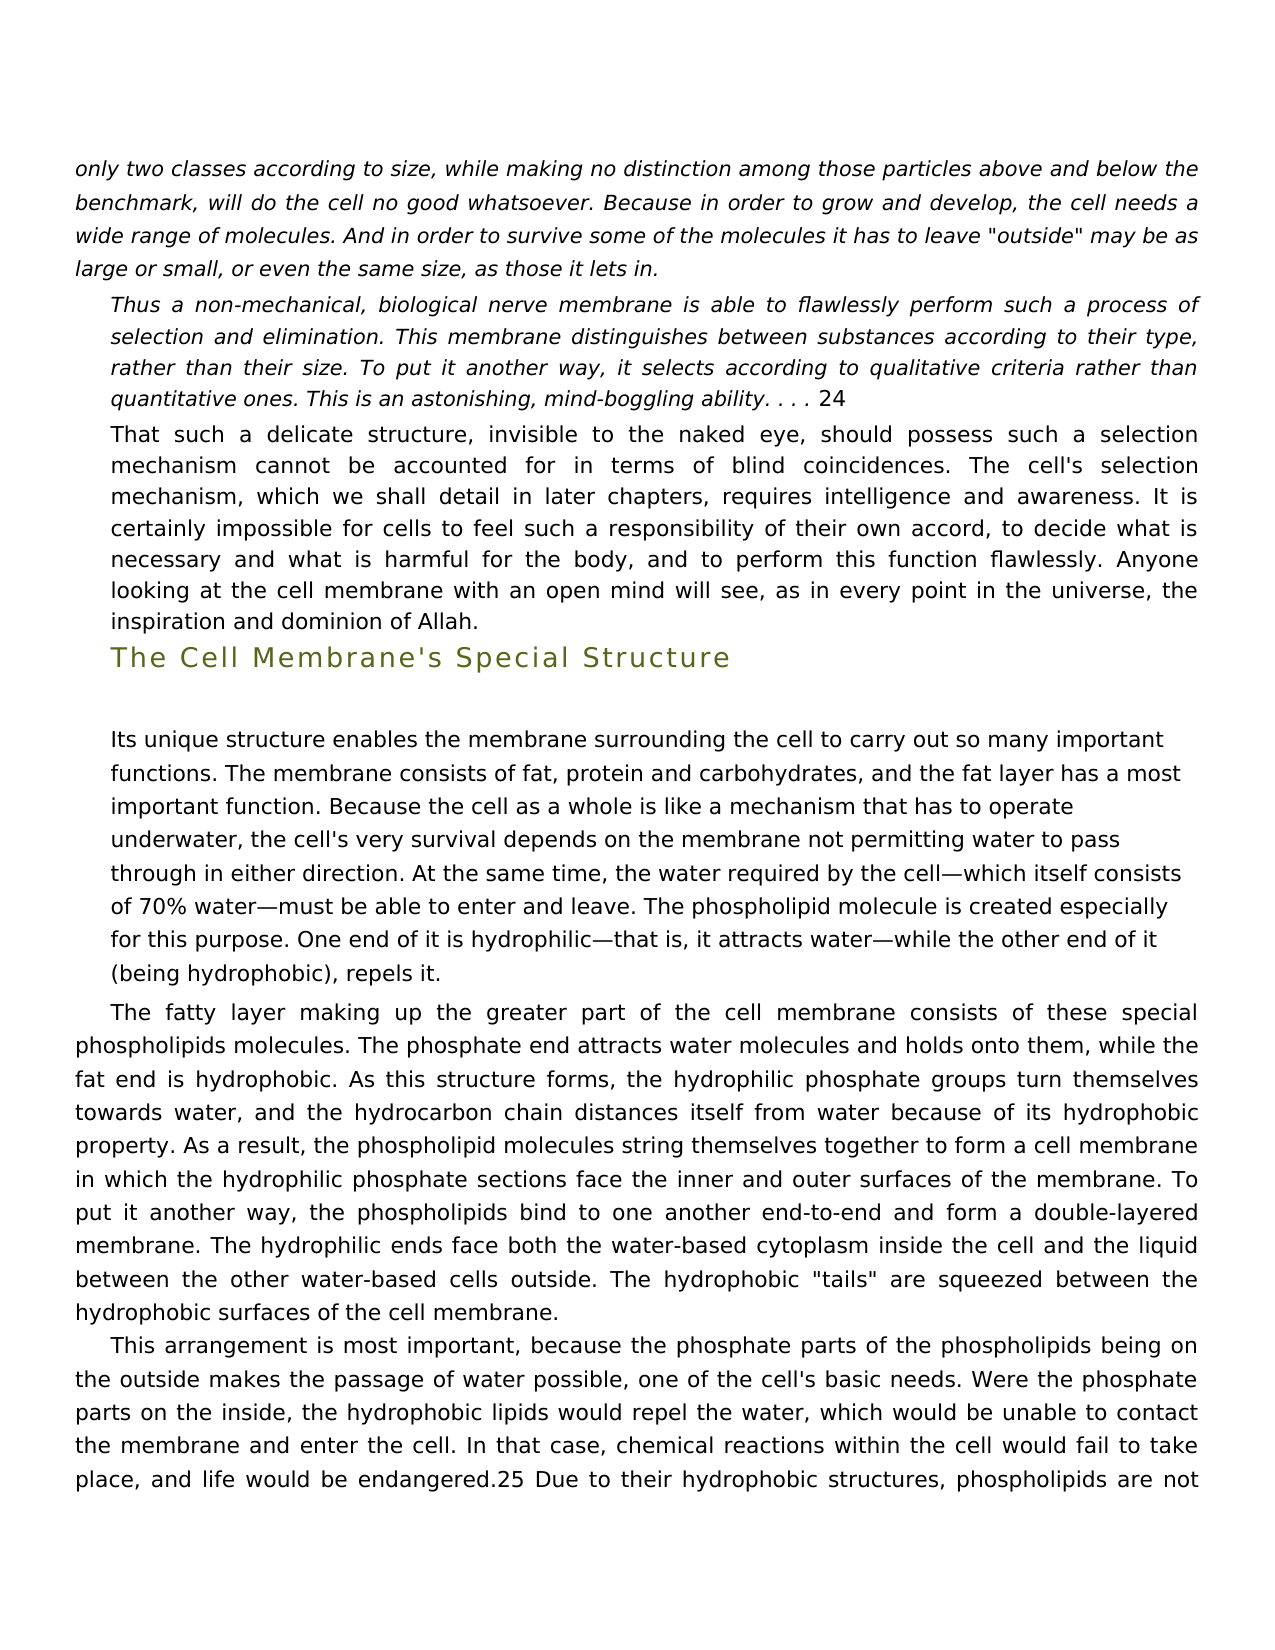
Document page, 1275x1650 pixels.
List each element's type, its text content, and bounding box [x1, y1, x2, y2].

text This arrangement is most important, because the phosphate parts of the phospholipids being on the outside makes the passage of water possible, one of the cell's basic needs. Were the phosphate parts on the inside, the hydrophobic lipids would repel the water, which would be unable to contact the membrane and enter the cell. In that case, chemical reactions within the cell would fail to take place, and life would be endangered.25 Due to their hydrophobic structures, phospholipids are not [75, 1327, 1200, 1494]
subtitle The Cell Membrane's Special Structure [75, 641, 1200, 674]
text Thus a non-mechanical, biological nerve membrane is able to flawlessly perform such a process of selection and elimination. This membrane distinguishes between substances according to their type, rather than their size. To put it another way, it selects according to qualitative criteria rather than quantitative ones. This is an astonishing, mind-boggling ability. . . . 24 [110, 288, 1200, 413]
text only two classes according to size, while making no distinction among those particles above and below the benchmark, will do the cell no good whatsoever. Because in order to grow and develop, the cell needs a wide range of molecules. And in order to survive some of the molecules it has to leave "outside" may be as large or small, or even the same size, as those it lets in. [75, 150, 1200, 283]
text The fatty layer making up the greater part of the cell membrane consists of these special phospholipids molecules. The phosphate end attracts water molecules and holds onto them, while the fat end is hydrophobic. As this structure forms, the hydrophilic phosphate groups turn themselves towards water, and the hydrocarbon chain distances itself from water because of its hydrophobic property. As a result, the phospholipid molecules string themselves together to form a cell membrane in which the hydrophilic phosphate sections face the inner and outer surfaces of the membrane. To put it another way, the phospholipids bind to one another end-to-end and form a double-layered membrane. The hydrophilic ends face both the water-based cytoplasm inside the cell and the liquid between the other water-based cells outside. The hydrophobic "tails" are squeezed between the hydrophobic surfaces of the cell membrane. [75, 994, 1200, 1327]
text Its unique structure enables the membrane surrounding the cell to carry out so many important functions. The membrane consists of fat, protein and carbohydrates, and the fat layer has a most important function. Because the cell as a whole is like a mechanism that has to operate underwater, the cell's very survival depends on the membrane not permitting water to pass through in either direction. At the same time, the water required by the cell—which itself consists of 70% water—must be able to enter and leave. The phospholipid molecule is created especially for this purpose. One end of it is hydrophilic—that is, it attracts water—while the other end of it (being hydrophobic), repels it. [110, 721, 1200, 988]
text That such a delicate structure, invisible to the naked eye, should possess such a selection mechanism cannot be accounted for in terms of blind coincidences. The cell's selection mechanism, which we shall detail in later chapters, requires intelligence and awareness. It is certainly impossible for cells to feel such a responsibility of their own accord, to decide what is necessary and what is harmful for the body, and to perform this function flawlessly. Anyone looking at the cell membrane with an open mind will see, as in every point in the universe, the inspiration and dominion of Allah. [110, 417, 1200, 636]
